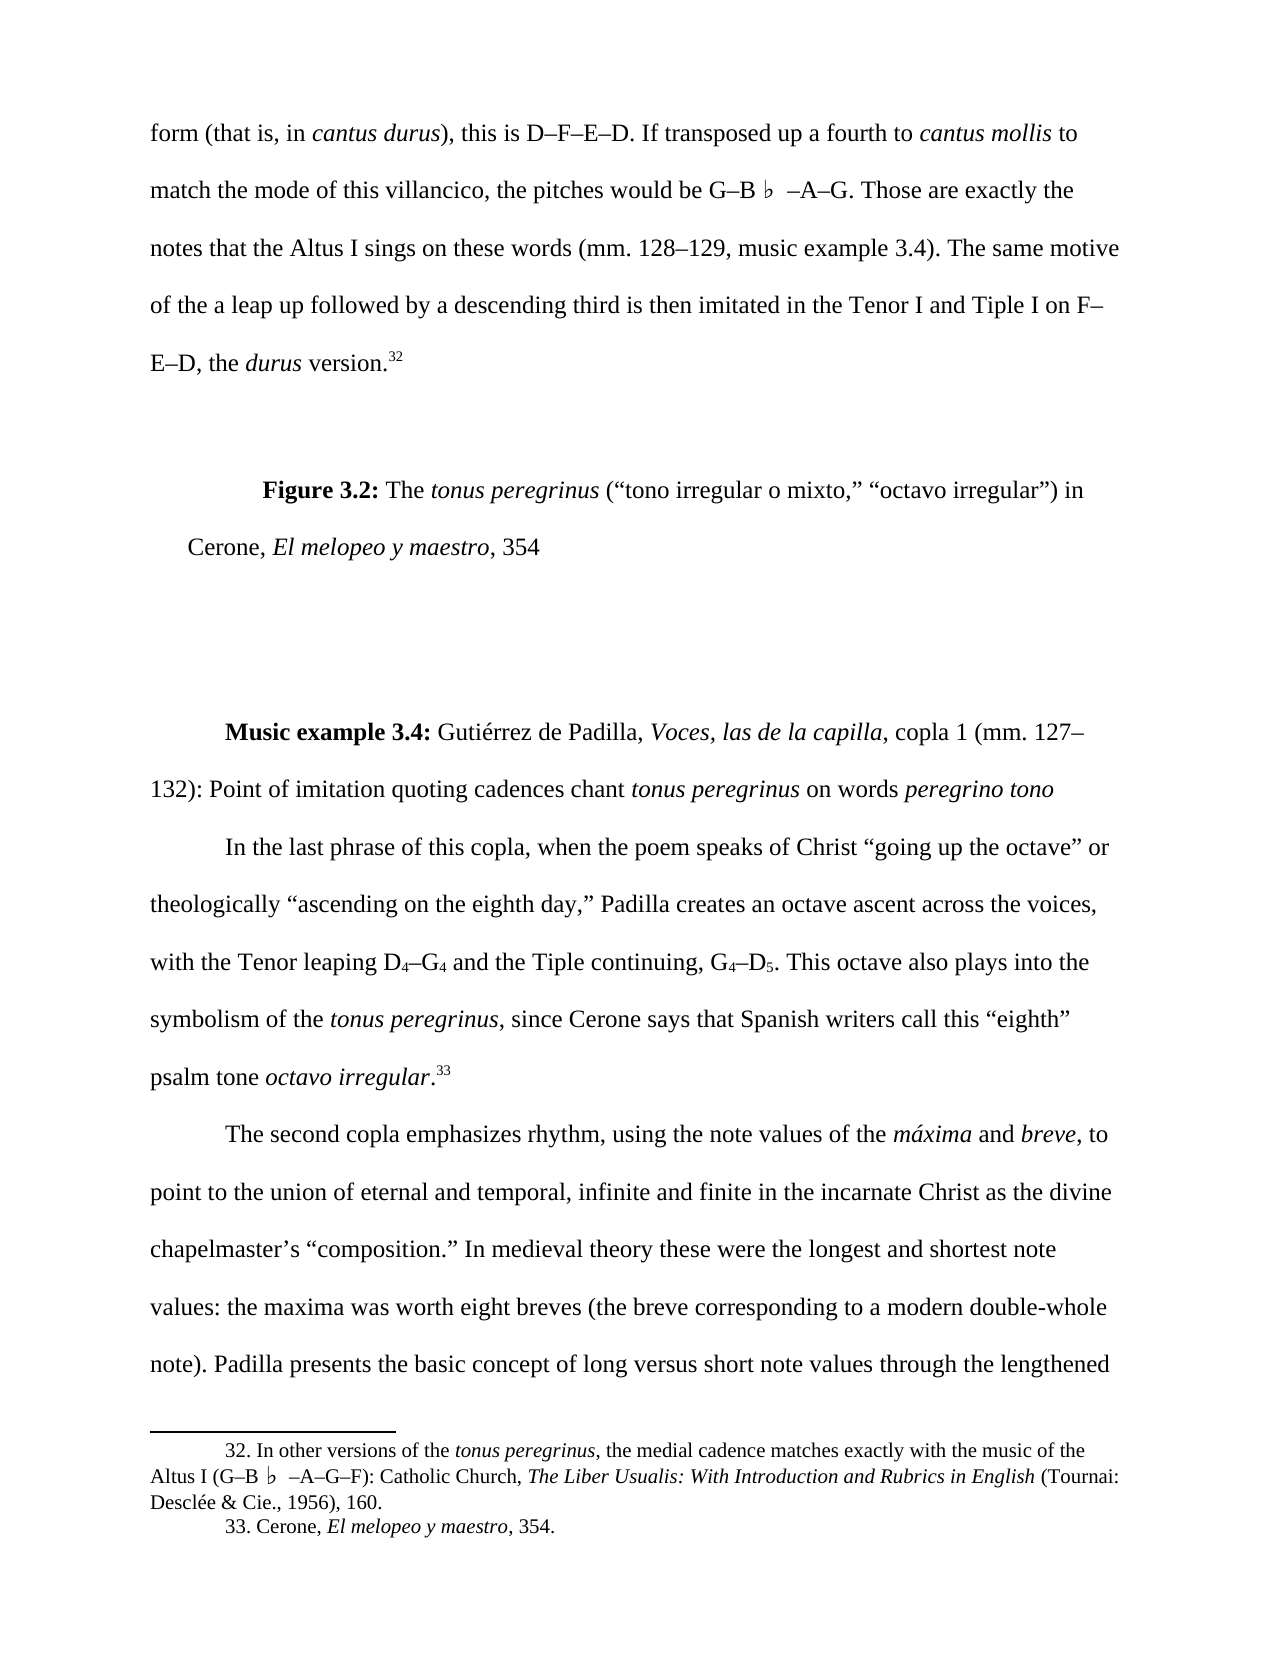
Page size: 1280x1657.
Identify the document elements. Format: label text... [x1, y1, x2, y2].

text The second copla emphasizes rhythm, using the note values of the máxima and breve, to point to the union of eternal and temporal, infinite and finite in the incarnate Christ as the divine chapelmaster’s “composition.” In medieval theory these were the longest and shortest note values: the maxima was worth eight breves (the breve corresponding to a modern double-whole note). Padilla presents the basic concept of long versus short note values through the lengthened [150, 1119, 1130, 1378]
text Music example 3.4: Gutiérrez de Padilla, Voces, las de la capilla, copla 1 (mm. 127–132): Point of imitation quoting cadences chant tonus peregrinus on words peregrino tono [150, 717, 1130, 803]
text Cerone, El melopeo y maestro, 354. [150, 1514, 1130, 1538]
text In other versions of the tonus peregrinus, the medial cadence matches exactly with the music of the Altus I (G–B –A–G–F): Catholic Church, The Liber Usualis: With Introduction and Rubrics in English (Tournai: Desclée & Cie., 1956), 160. [150, 1438, 1130, 1514]
text form (that is, in cantus durus), this is D–F–E–D. If transposed up a fourth to cantus mollis to match the mode of this villancico, the pitches would be G–B –A–G. Those are exactly the notes that the Altus I sings on these words (mm. 128–129, music example 3.4). The same motive of the a leap up followed by a descending third is then imitated in the Tenor I and Tiple I on F–E–D, the durus version. [150, 118, 1130, 377]
text In the last phrase of this copla, when the poem speaks of Christ “going up the octave” or theologically “ascending on the eighth day,” Padilla creates an octave ascent across the voices, with the Tenor leaping D4–G4 and the Tiple continuing, G4–D5. This octave also plays into the symbolism of the tonus peregrinus, since Cerone says that Spanish writers call this “eighth” psalm tone octavo irregular. [150, 832, 1130, 1090]
text Figure 3.2: The tonus peregrinus (“tono irregular o mixto,” “octavo irregular”) in Cerone, El melopeo y maestro, 354 [187, 475, 1092, 561]
